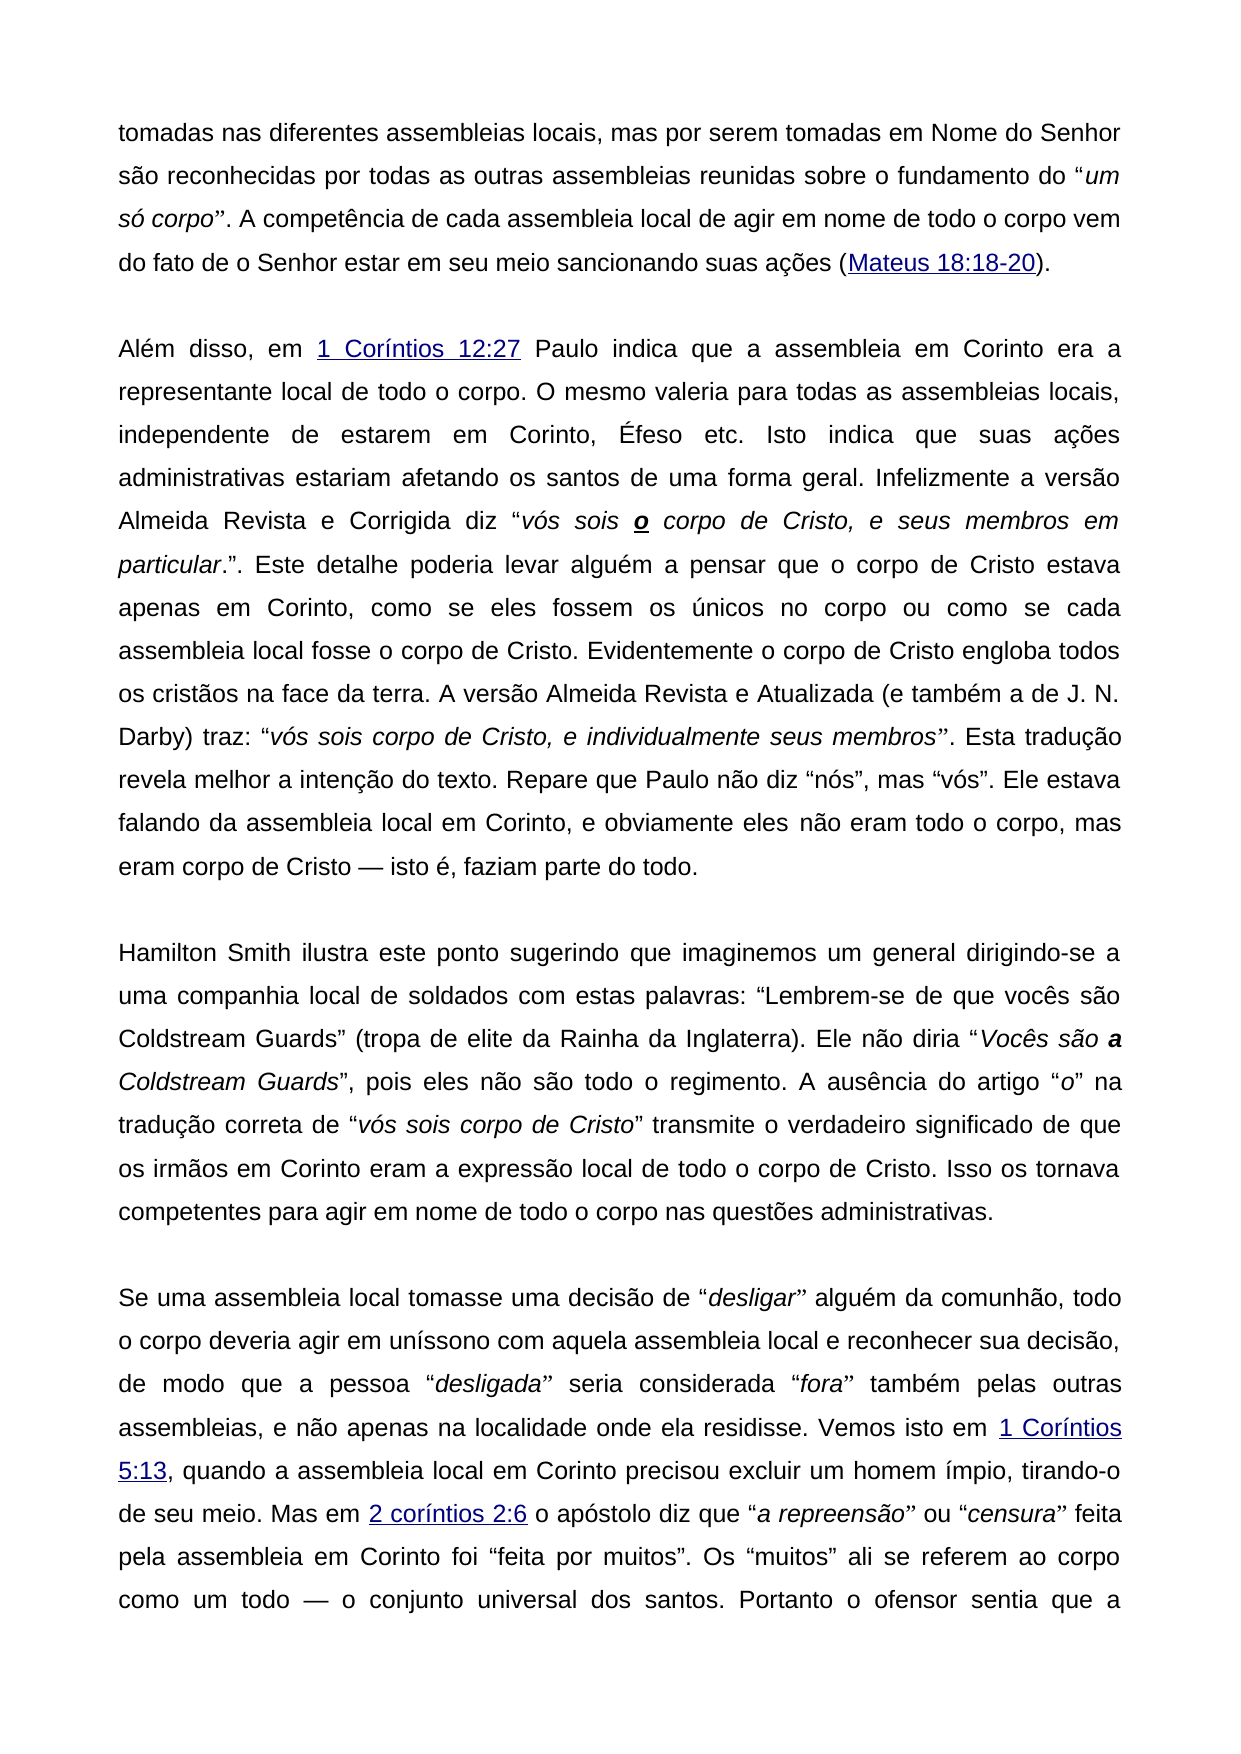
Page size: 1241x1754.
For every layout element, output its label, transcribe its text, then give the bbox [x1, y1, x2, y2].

text Hamilton Smith ilustra este ponto sugerindo que imaginemos um general dirigindo-se a uma companhia local de soldados com estas palavras: “Lembrem-se de que vocês são Coldstream Guards” (tropa de elite da Rainha da Inglaterra). Ele não diria “Vocês são a Coldstream Guards”, pois eles não são todo o regimento. A ausência do artigo “o” na tradução correta de “vós sois corpo de Cristo” transmite o verdadeiro significado de que os irmãos em Corinto eram a expressão local de todo o corpo de Cristo. Isso os tornava competentes para agir em nome de todo o corpo nas questões administrativas. [118, 938, 1122, 1225]
text Além disso, em 1 Coríntios 12:27 Paulo indica que a assembleia em Corinto era a representante local de todo o corpo. O mesmo valeria para todas as assembleias locais, independente de estarem em Corinto, Éfeso etc. Isto indica que suas ações administrativas estariam afetando os santos de uma forma geral. Infelizmente a versão Almeida Revista e Corrigida diz “vós sois o corpo de Cristo, e seus membros em particular.”. Este detalhe poderia levar alguém a pensar que o corpo de Cristo estava apenas em Corinto, como se eles fossem os únicos no corpo ou como se cada assembleia local fosse o corpo de Cristo. Evidentemente o corpo de Cristo engloba todos os cristãos na face da terra. A versão Almeida Revista e Atualizada (e também a de J. N. Darby) traz: “vós sois corpo de Cristo, e individualmente seus membros”. Esta tradução revela melhor a intenção do texto. Repare que Paulo não diz “nós”, mas “vós”. Ele estava falando da assembleia local em Corinto, e obviamente eles não eram todo o corpo, mas eram corpo de Cristo — isto é, faziam parte do todo. [118, 334, 1122, 880]
text Se uma assembleia local tomasse uma decisão de “desligar” alguém da comunhão, todo o corpo deveria agir em uníssono com aquela assembleia local e reconhecer sua decisão, de modo que a pessoa “desligada” seria considerada “fora” também pelas outras assembleias, e não apenas na localidade onde ela residisse. Vemos isto em 1 Coríntios 5:13, quando a assembleia local em Corinto precisou excluir um homem ímpio, tirando-o de seu meio. Mas em 2 coríntios 2:6 o apóstolo diz que “a repreensão” ou “censura” feita pela assembleia em Corinto foi “feita por muitos”. Os “muitos” ali se referem ao corpo como um todo — o conjunto universal dos santos. Portanto o ofensor sentia que a [118, 1283, 1122, 1614]
text tomadas nas diferentes assembleias locais, mas por serem tomadas em Nome do Senhor são reconhecidas por todas as outras assembleias reunidas sobre o fundamento do “um só corpo”. A competência de cada assembleia local de agir em nome de todo o corpo vem do fato de o Senhor estar em seu meio sancionando suas ações (Mateus 18:18-20). [118, 118, 1122, 276]
